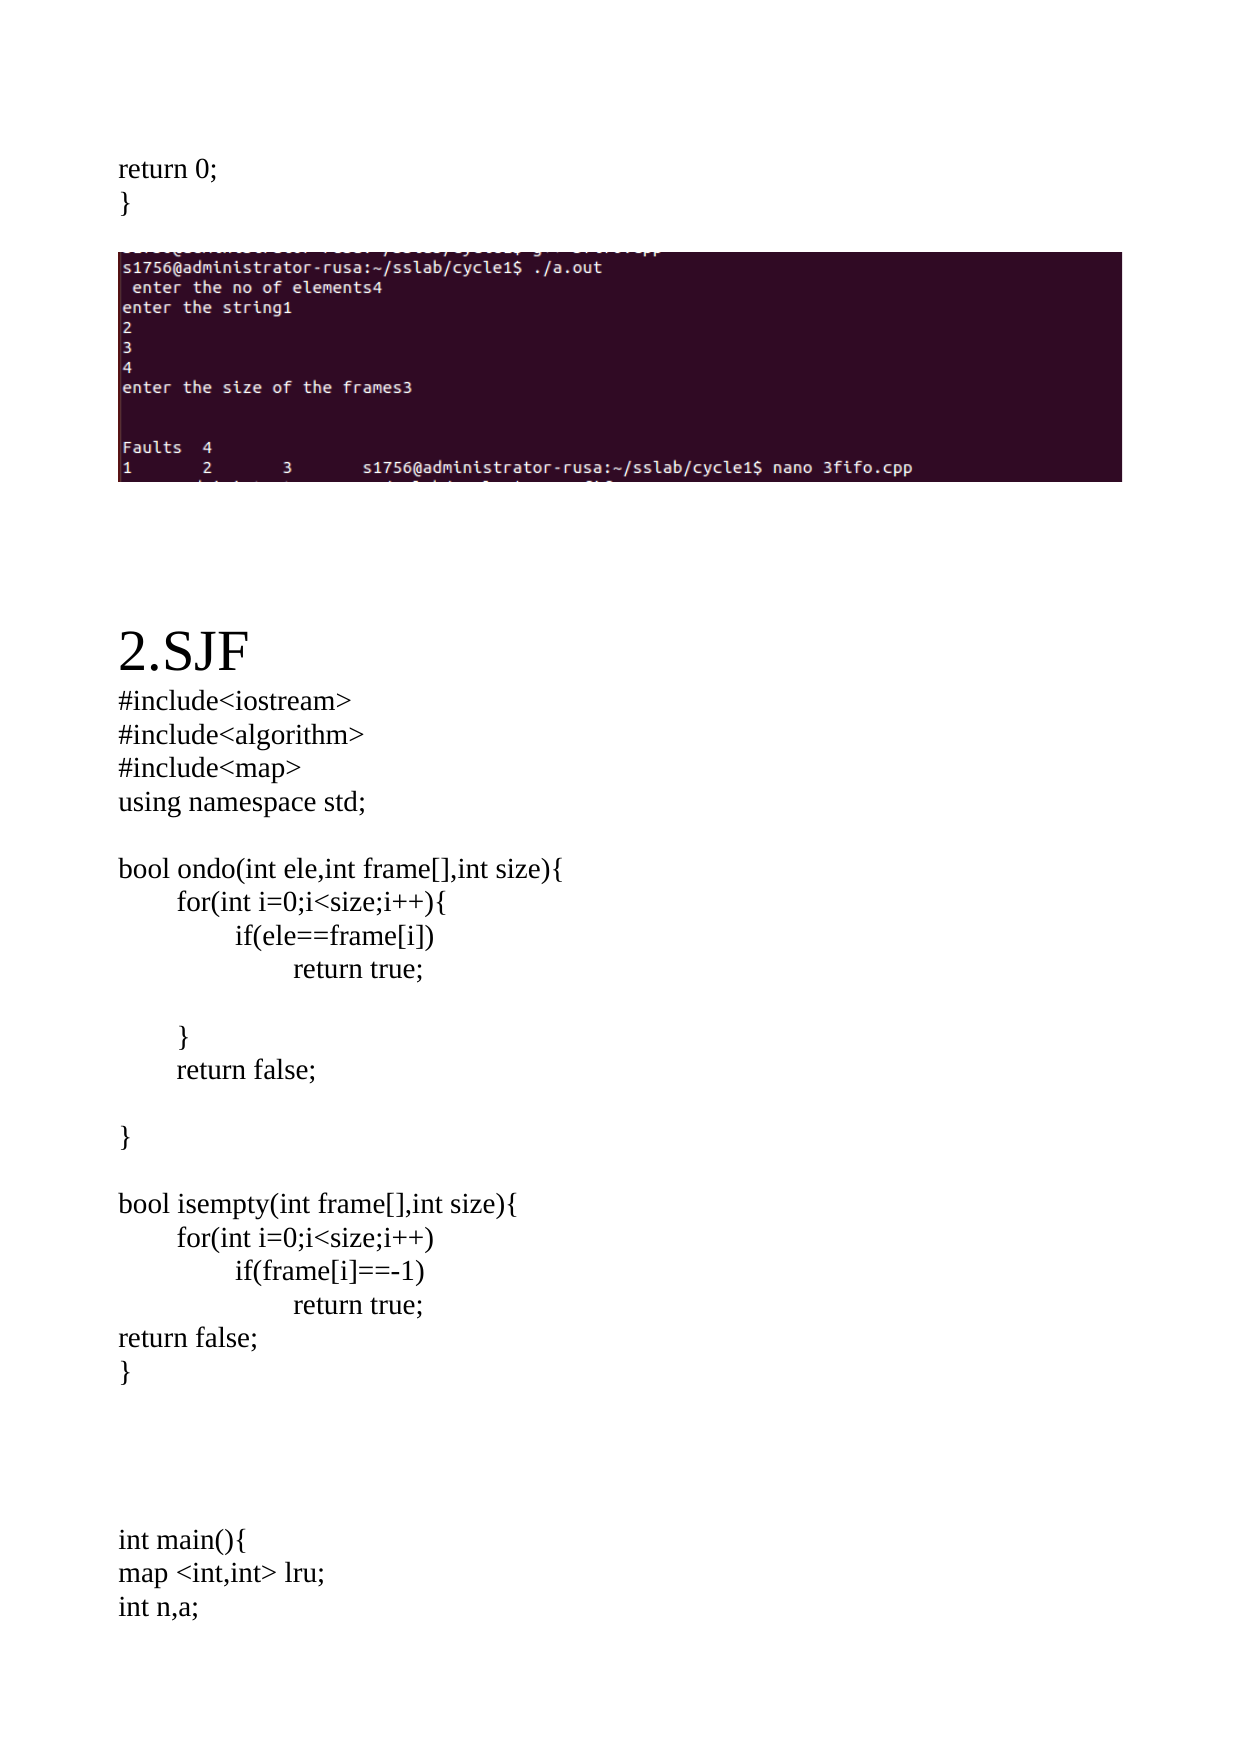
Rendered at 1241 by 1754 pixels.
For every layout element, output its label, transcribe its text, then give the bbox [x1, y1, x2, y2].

text return 0; [118, 152, 1122, 185]
text } [118, 1354, 1122, 1388]
text } [118, 1119, 1122, 1153]
text } [118, 185, 1122, 219]
text using namespace std; [118, 784, 1122, 817]
text for(int i=0;i<size;i++) [118, 1220, 1122, 1253]
text #include<algorithm> [118, 717, 1122, 750]
text return true; [118, 952, 1122, 985]
text int main(){ [118, 1522, 1122, 1555]
text return false; [118, 1052, 1122, 1086]
text int n,a; [118, 1589, 1122, 1622]
text bool ondo(int ele,int frame[],int size){ [118, 851, 1122, 884]
text #include<map> [118, 750, 1122, 784]
text bool isempty(int frame[],int size){ [118, 1186, 1122, 1220]
text #include<iostream> [118, 683, 1122, 717]
text if(ele==frame[i]) [118, 918, 1122, 952]
text 2.SJF [118, 616, 1122, 683]
text return true; [118, 1287, 1122, 1321]
text if(frame[i]==-1) [118, 1253, 1122, 1287]
picture [118, 252, 1123, 482]
text for(int i=0;i<size;i++){ [118, 884, 1122, 918]
text return false; [118, 1321, 1122, 1354]
text } [118, 1019, 1122, 1052]
text map <int,int> lru; [118, 1555, 1122, 1589]
